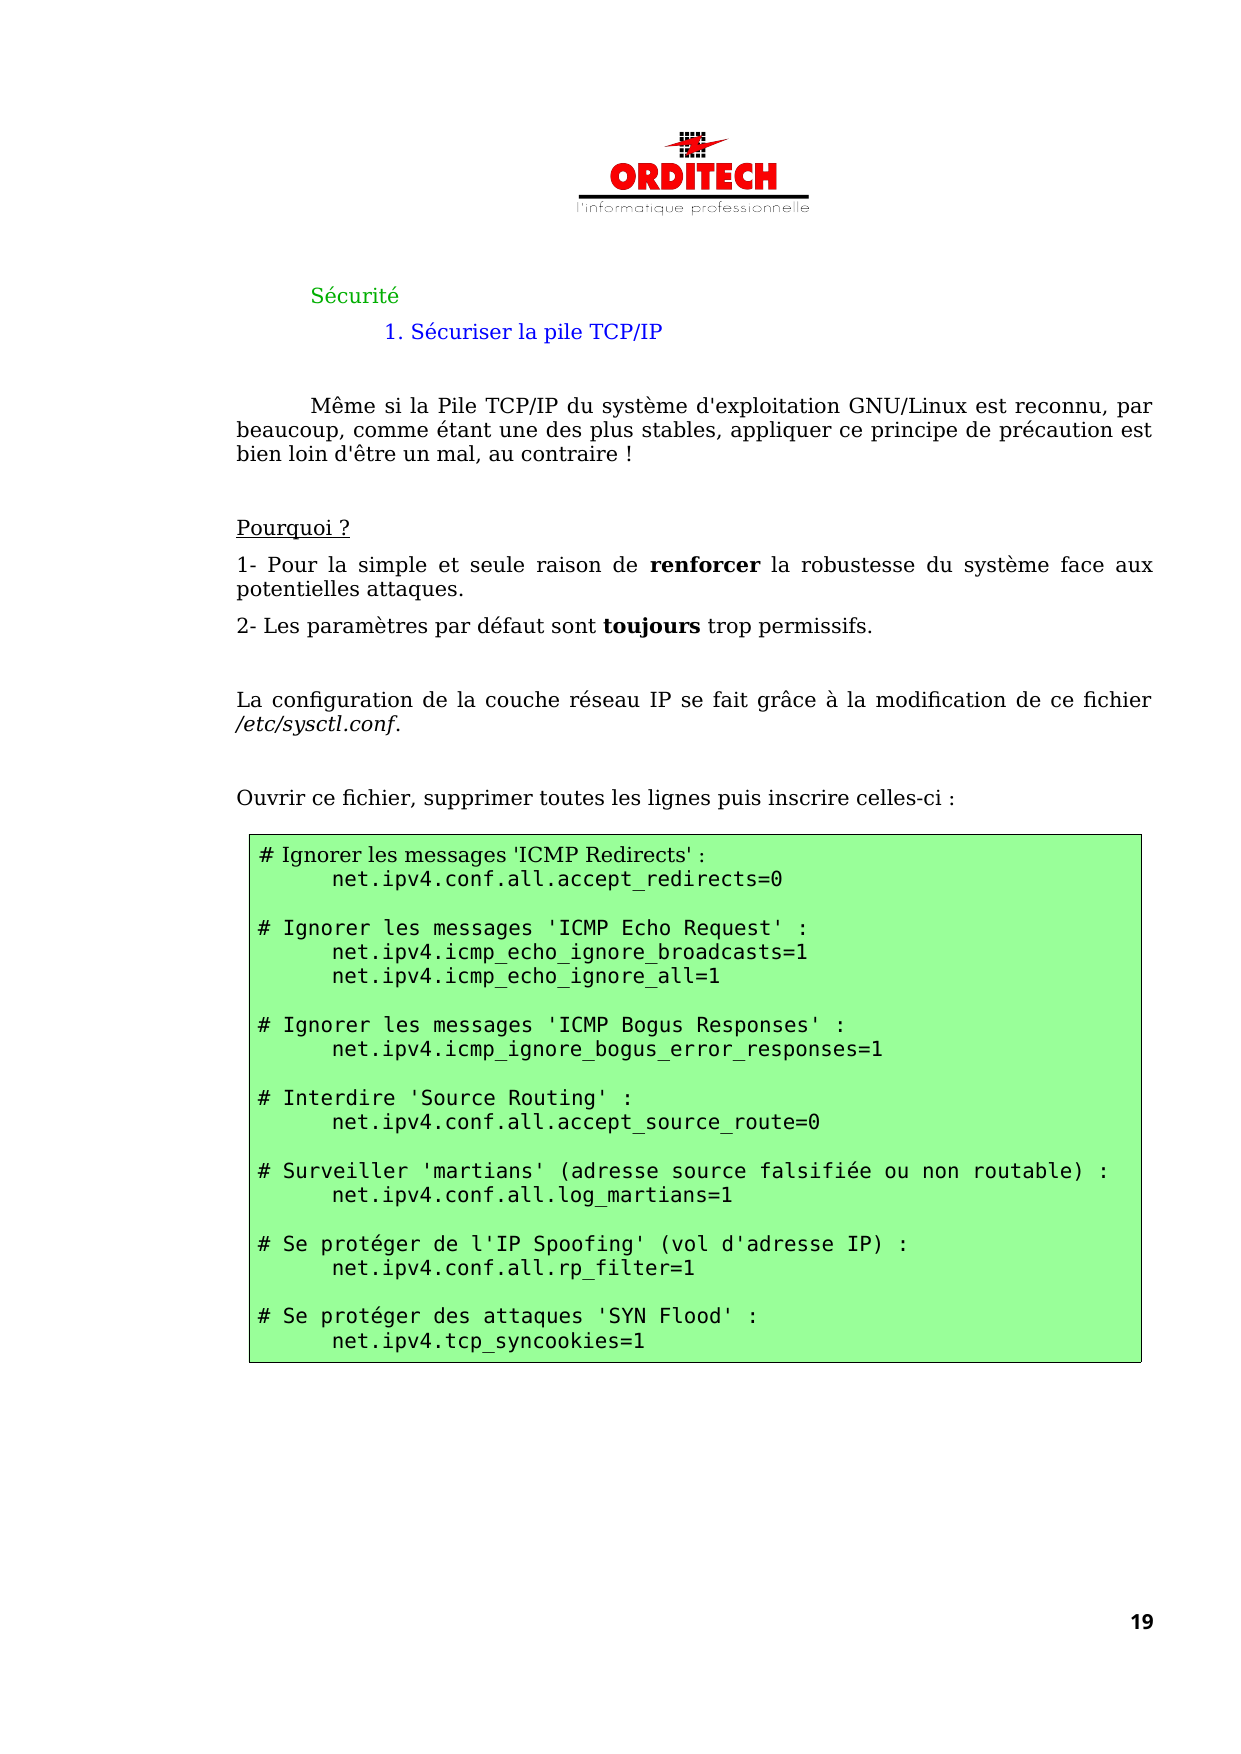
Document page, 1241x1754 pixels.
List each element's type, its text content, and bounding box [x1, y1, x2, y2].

text # Ignorer les messages 'ICMP Echo Request' : [258, 916, 1132, 940]
text net.ipv4.conf.all.log_martians=1 [258, 1183, 1132, 1207]
text net.ipv4.conf.all.accept_source_route=0 [258, 1110, 1132, 1134]
text # Interdire 'Source Routing' : [258, 1086, 1132, 1110]
text 1- Pour la simple et seule raison de renforcer la robustesse du système face aux potentielles attaques. [236, 553, 1153, 602]
text net.ipv4.tcp_syncookies=1 [258, 1329, 1132, 1353]
text net.ipv4.conf.all.rp_filter=1 [258, 1256, 1132, 1280]
text Sécurité [236, 284, 1153, 308]
text net.ipv4.icmp_echo_ignore_broadcasts=1 [258, 940, 1132, 964]
text Pourquoi ? [236, 516, 1153, 540]
picture [564, 122, 826, 225]
text # Ignorer les messages 'ICMP Redirects' : [258, 843, 1132, 867]
text 2- Les paramètres par défaut sont toujours trop permissifs. [236, 614, 1153, 638]
text net.ipv4.icmp_echo_ignore_all=1 [258, 964, 1132, 989]
text # Surveiller 'martians' (adresse source falsifiée ou non routable) : [258, 1159, 1132, 1183]
text # Se protéger des attaques 'SYN Flood' : [258, 1304, 1132, 1329]
text # Ignorer les messages 'ICMP Bogus Responses' : [258, 1013, 1132, 1037]
text net.ipv4.conf.all.accept_redirects=0 [258, 867, 1132, 892]
text 1. Sécuriser la pile TCP/IP [236, 320, 1153, 345]
text Même si la Pile TCP/IP du système d'exploitation GNU/Linux est reconnu, par beaucoup, comme étant une des plus stables, appliquer ce principe de précaution est bien loin d'être un mal, au contraire ! [236, 394, 1153, 467]
text # Se protéger de l'IP Spoofing' (vol d'adresse IP) : [258, 1232, 1132, 1256]
text net.ipv4.icmp_ignore_bogus_error_responses=1 [258, 1037, 1132, 1062]
text La configuration de la couche réseau IP se fait grâce à la modification de ce fichier /etc/sysctl.conf. [236, 688, 1153, 736]
text Ouvrir ce fichier, supprimer toutes les lignes puis inscrire celles-ci : [236, 786, 1153, 810]
